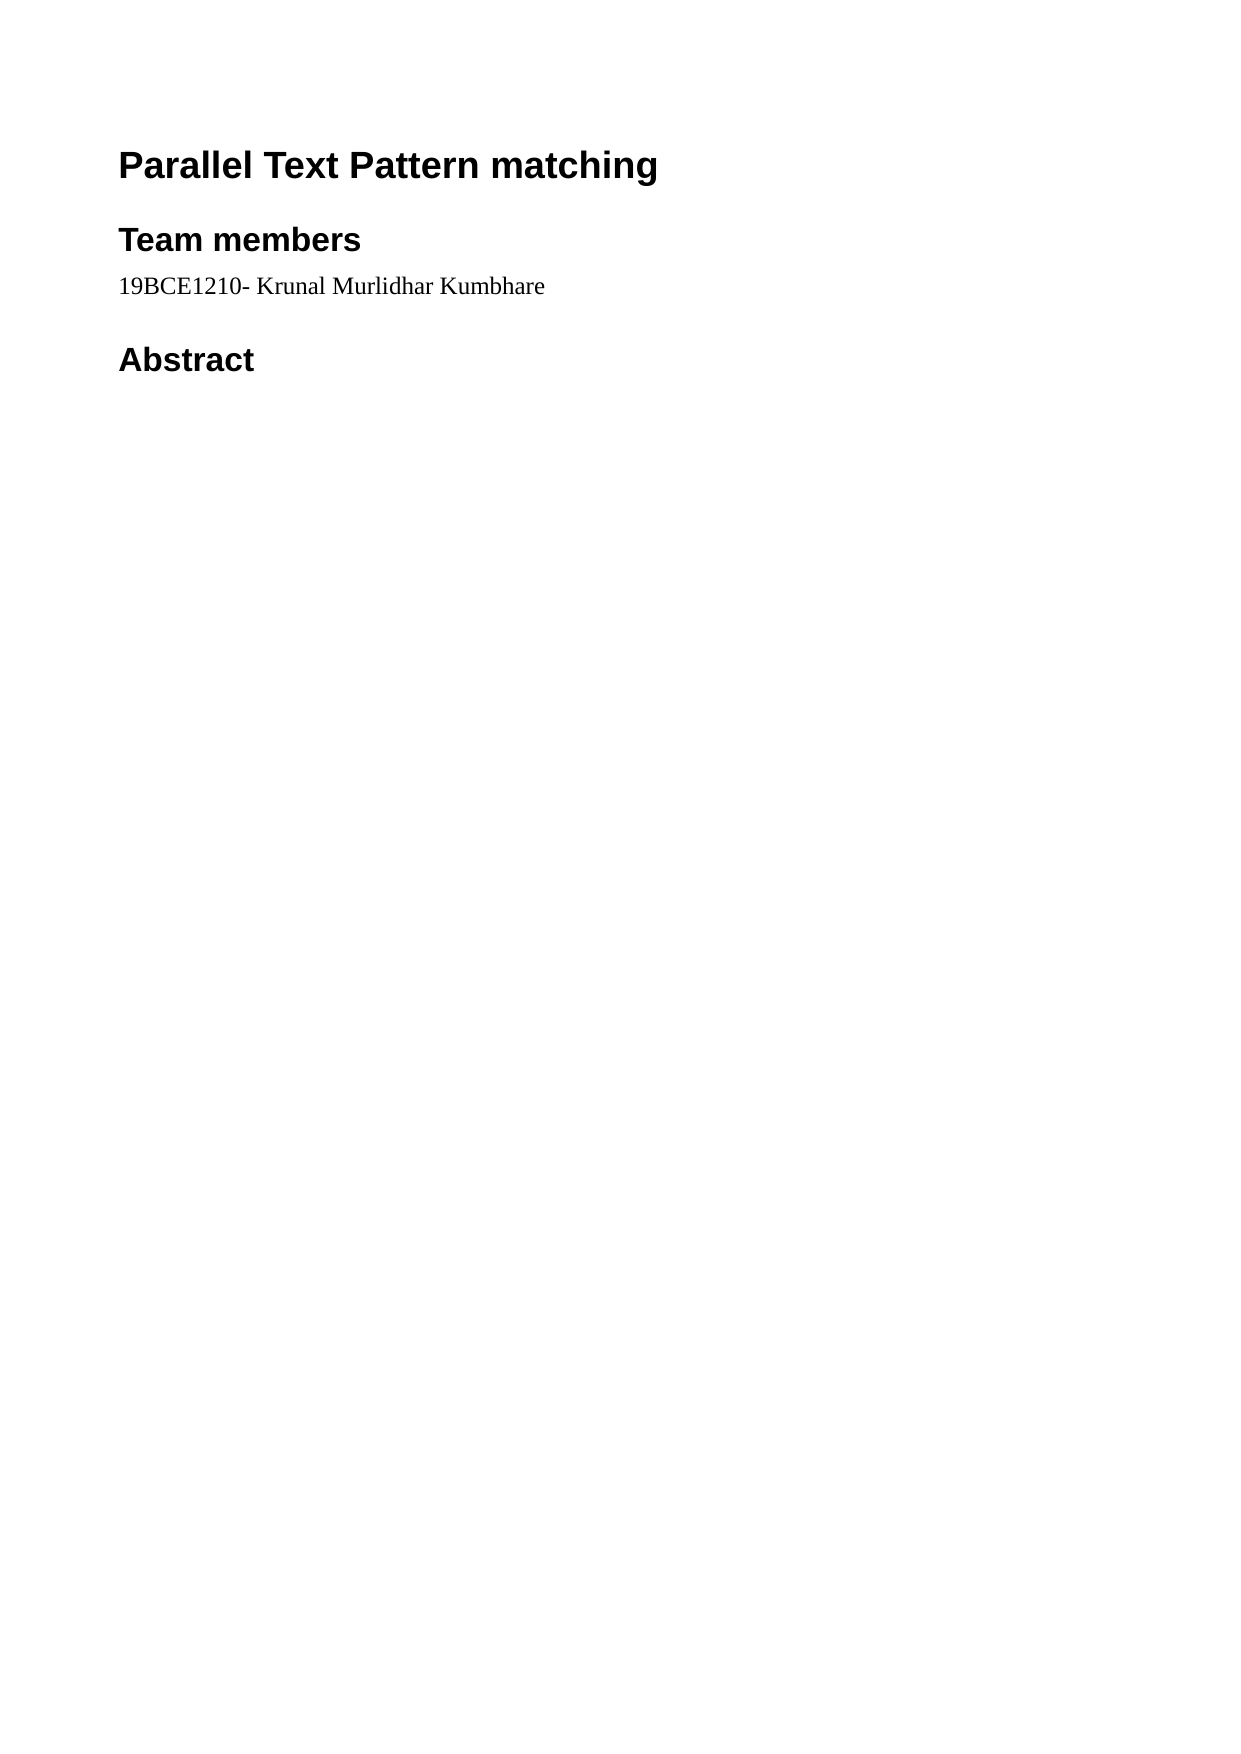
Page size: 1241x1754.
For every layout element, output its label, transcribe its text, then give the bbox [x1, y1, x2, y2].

subtitle Team members [118, 220, 1122, 259]
subtitle Abstract [118, 340, 1122, 378]
text 19BCE1210- Krunal Murlidhar Kumbhare [118, 271, 1122, 300]
subtitle Parallel Text Pattern matching [118, 143, 1122, 187]
